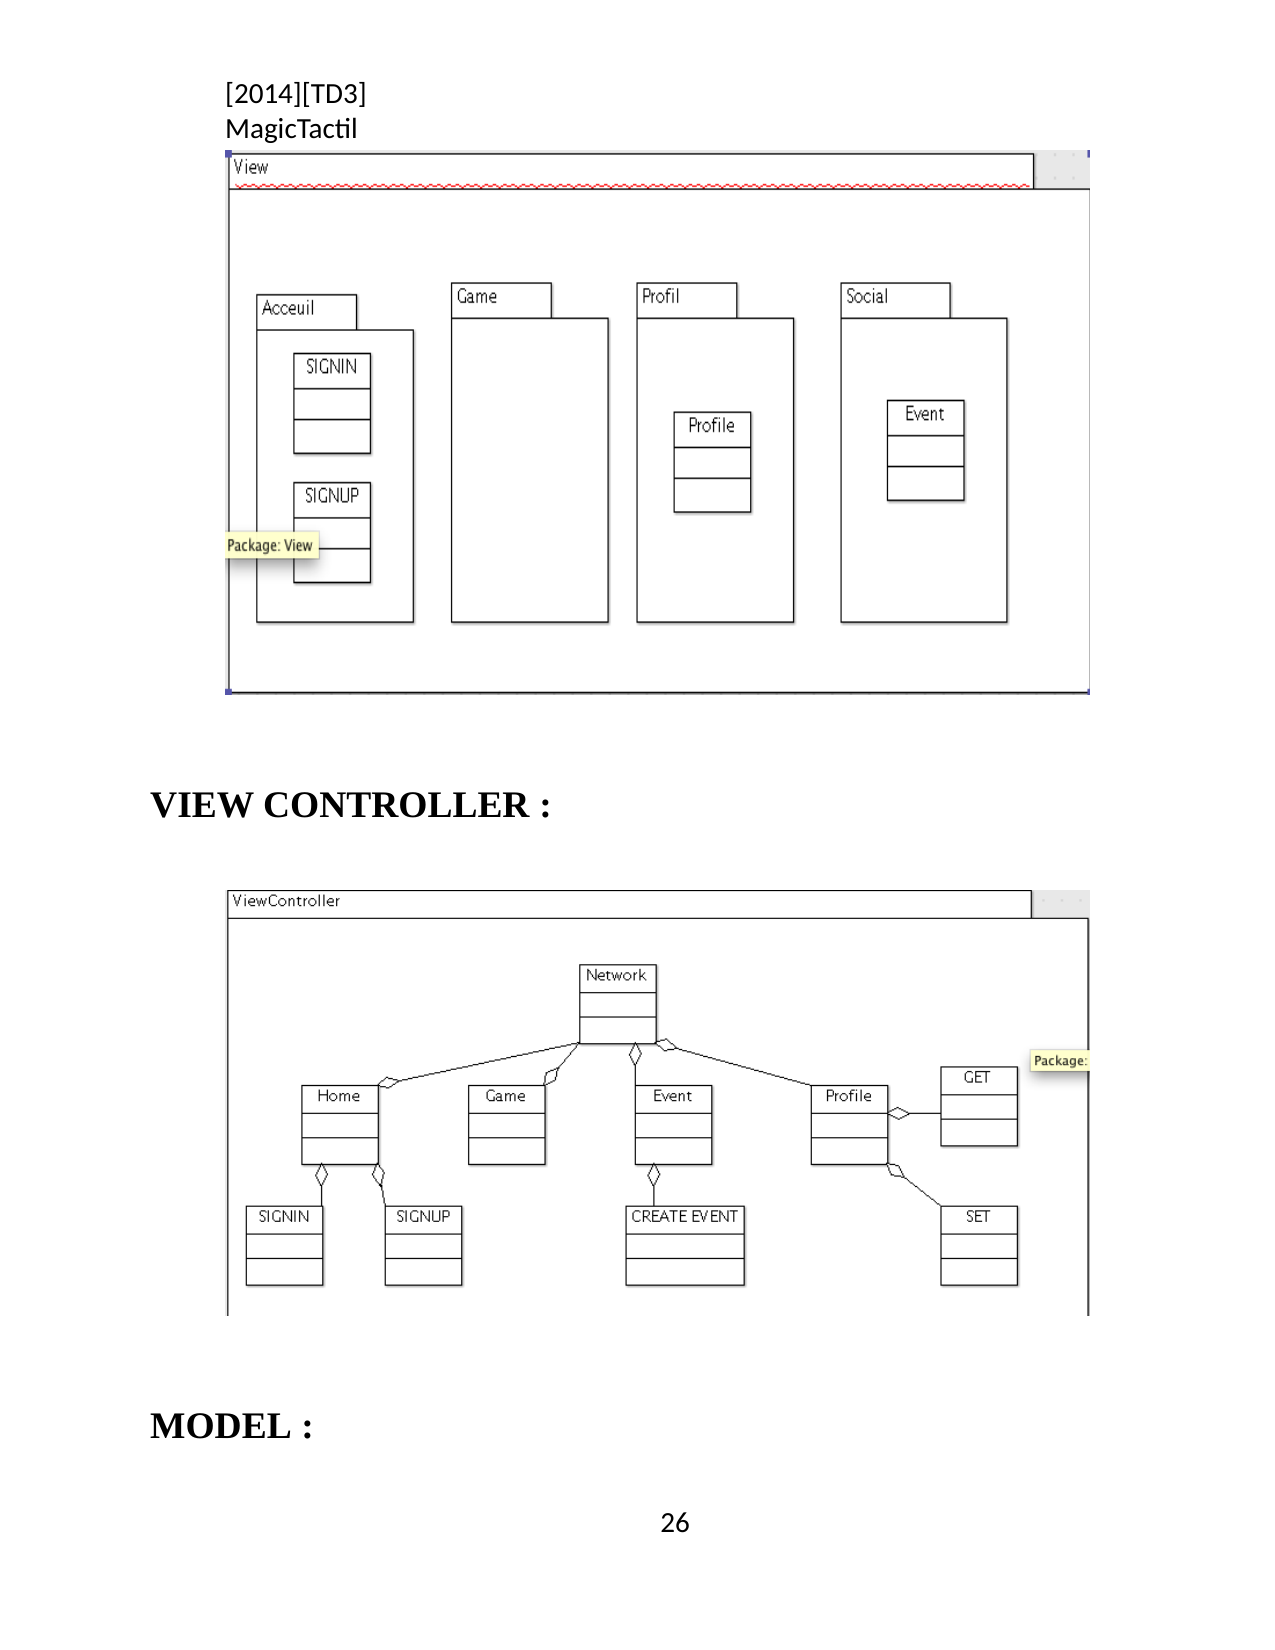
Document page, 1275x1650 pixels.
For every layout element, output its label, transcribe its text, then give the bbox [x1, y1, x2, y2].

subtitle VIEW CONTROLLER : [150, 783, 1125, 826]
subtitle MODEL : [150, 1404, 1125, 1447]
picture [225, 150, 1090, 695]
picture [225, 890, 1090, 1316]
